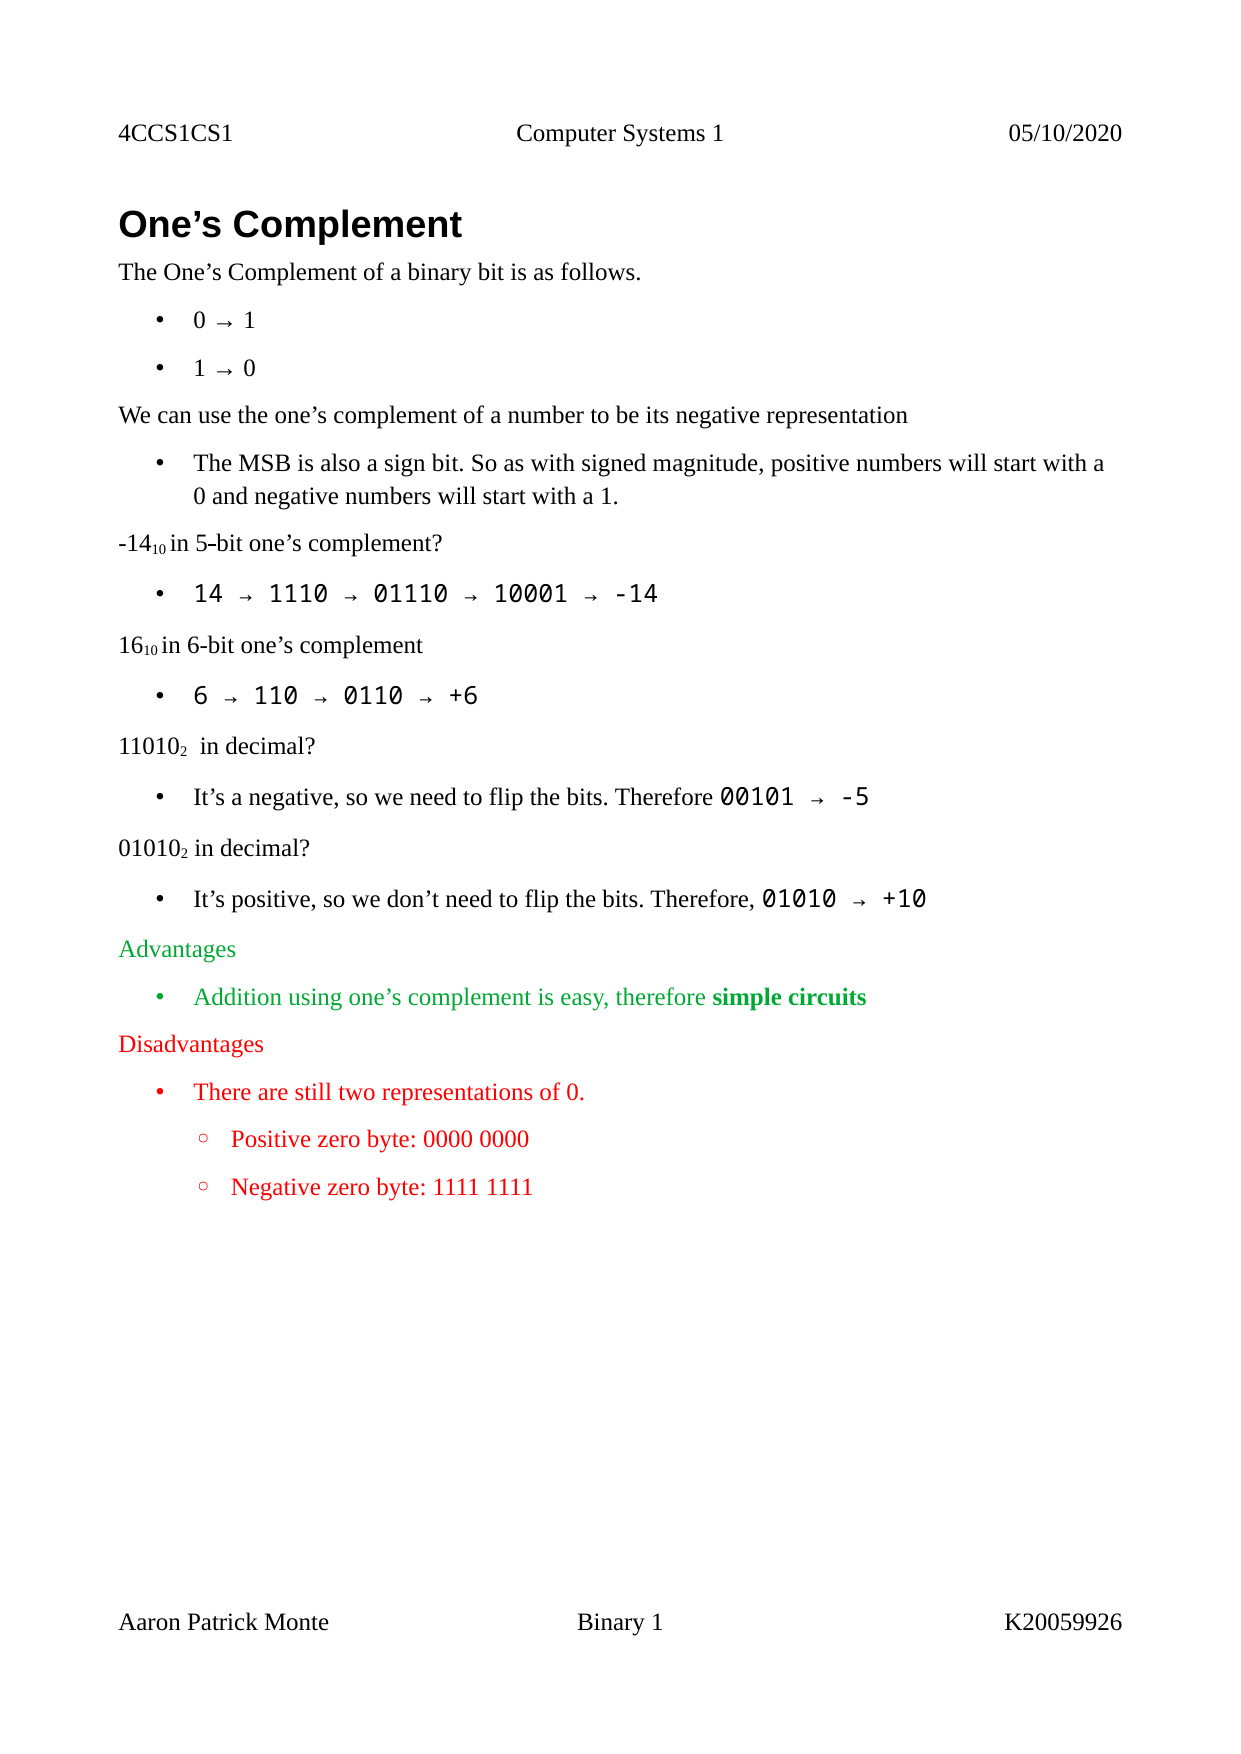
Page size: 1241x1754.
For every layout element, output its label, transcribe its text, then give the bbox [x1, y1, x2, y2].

list Addition using one’s complement is easy, therefore simple circuits [156, 982, 1122, 1010]
list The MSB is also a sign bit. So as with signed magnitude, positive numbers will start with a 0 and negative numbers will start with a 1. [156, 448, 1122, 510]
text 110102 in decimal? [118, 731, 1122, 760]
list It’s positive, so we don’t need to flip the bits. Therefore, 01010 → +10 [156, 880, 1122, 914]
text Advantages [118, 934, 1122, 963]
text 010102 in decimal? [118, 833, 1122, 861]
text 1610 in 6-bit one’s complement [118, 630, 1122, 659]
list It’s a negative, so we need to flip the bits. Therefore 00101 → -5 [156, 779, 1122, 813]
text We can use the one’s complement of a number to be its negative representation [118, 400, 1122, 429]
list 1 → 0 [156, 353, 1122, 381]
subtitle One’s Complement [118, 201, 1122, 245]
list There are still two representations of 0. [156, 1077, 1122, 1106]
list 6 → 110 → 0110 → +6 [156, 677, 1122, 712]
text -1410 in 5-bit one’s complement? [118, 528, 1122, 557]
list Negative zero byte: 1111 1111 [193, 1172, 1122, 1201]
list 0 → 1 [156, 305, 1122, 334]
list 14 → 1110 → 01110 → 10001 → -14 [156, 576, 1122, 610]
list Positive zero byte: 0000 0000 [193, 1124, 1122, 1153]
text The One’s Complement of a binary bit is as follows. [118, 257, 1122, 286]
text Disadvantages [118, 1029, 1122, 1058]
